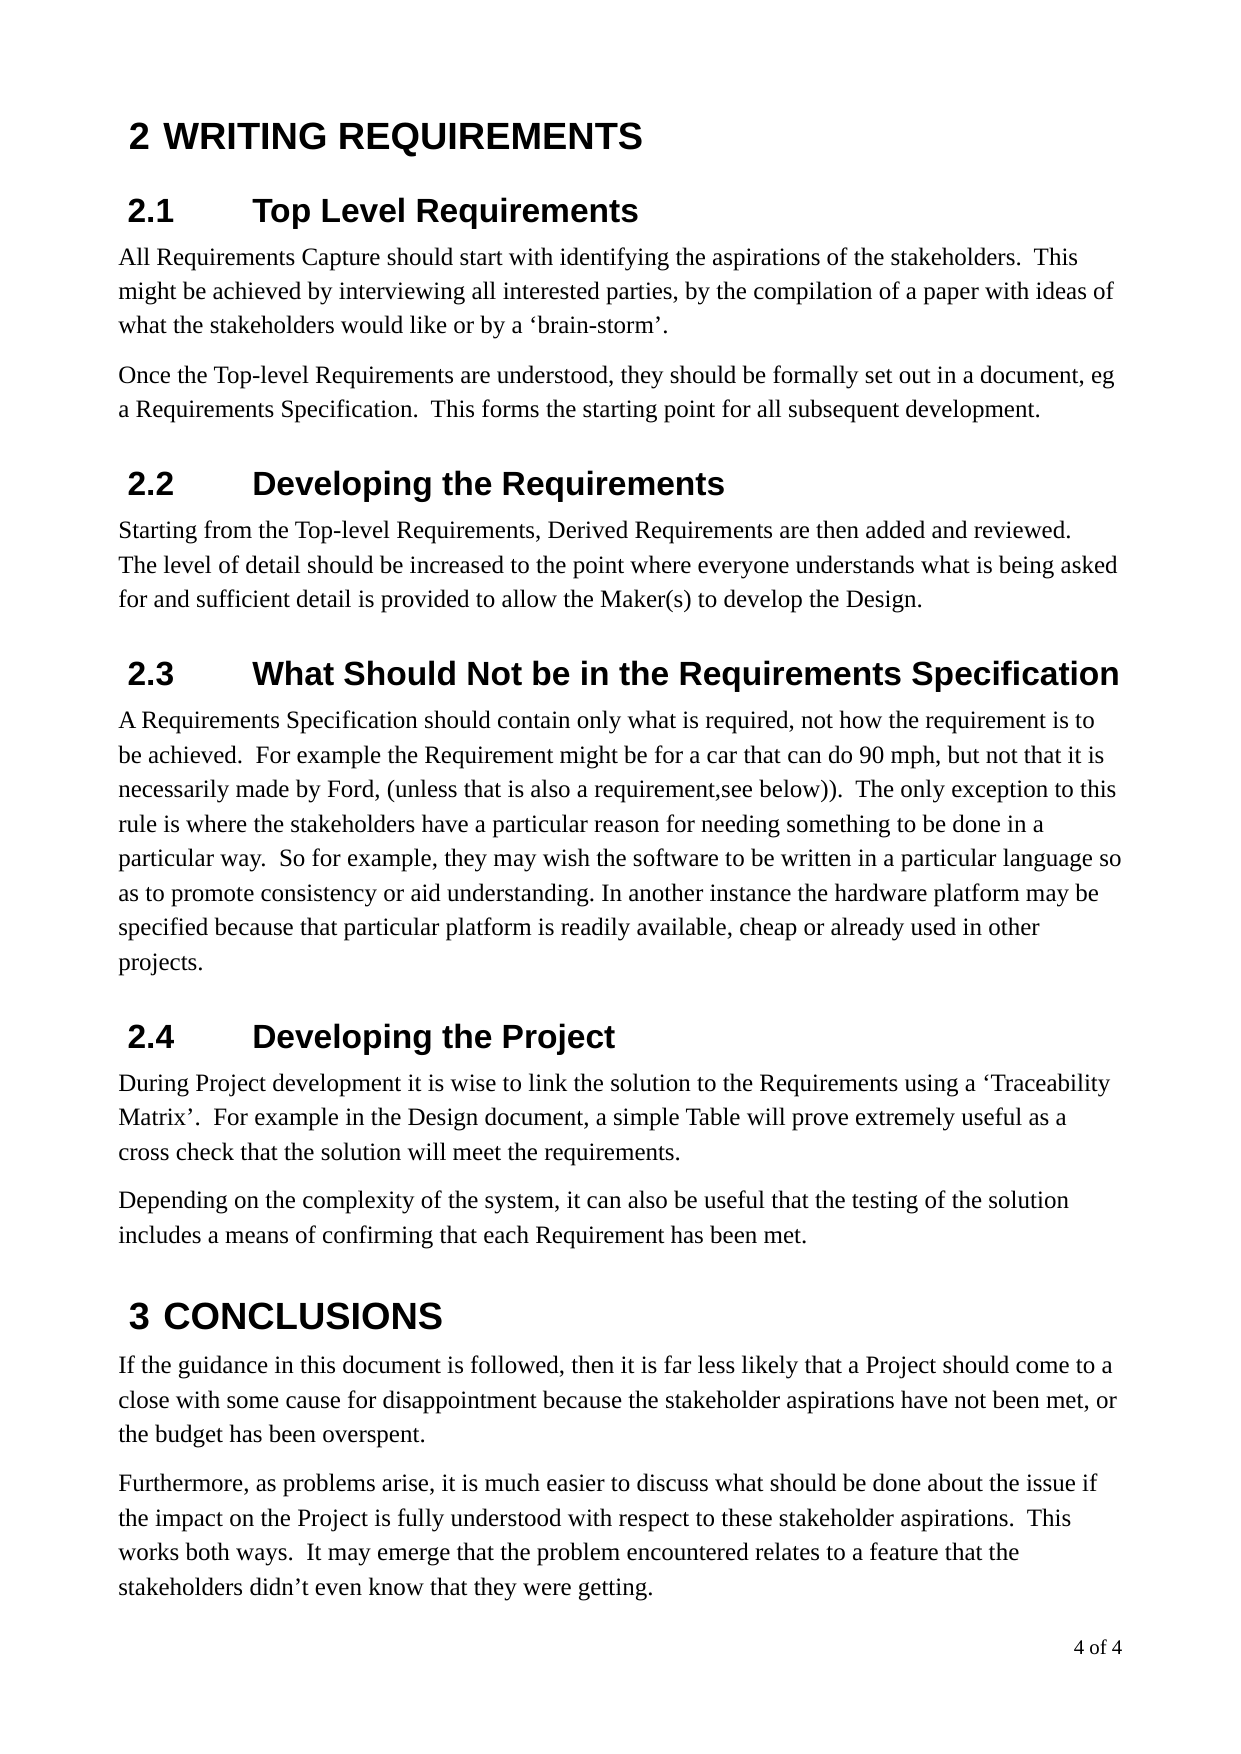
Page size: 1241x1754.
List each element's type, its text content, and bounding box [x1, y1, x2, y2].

subtitle Developing the Project [118, 1016, 1122, 1055]
text Starting from the Top-level Requirements, Derived Requirements are then added and reviewed. The level of detail should be increased to the point where everyone understands what is being asked for and sufficient detail is provided to allow the Maker(s) to develop the Design. [118, 515, 1122, 613]
text Furthermore, as problems arise, it is much easier to discuss what should be done about the issue if the impact on the Project is fully understood with respect to these stakeholder aspirations. This works both ways. It may emerge that the problem encountered relates to a feature that the stakeholders didn’t even know that they were getting. [118, 1468, 1122, 1601]
text All Requirements Capture should start with identifying the aspirations of the stakeholders. This might be achieved by interviewing all interested parties, by the compilation of a paper with ideas of what the stakeholders would like or by a ‘brain-storm’. [118, 242, 1122, 339]
text Depending on the complexity of the system, it can also be useful that the testing of the solution includes a means of confirming that each Requirement has been met. [118, 1186, 1122, 1249]
subtitle What Should Not be in the Requirements Specification [118, 654, 1122, 693]
subtitle Top Level Requirements [118, 191, 1122, 229]
text During Project development it is wise to link the solution to the Requirements using a ‘Traceability Matrix’. For example in the Design document, a simple Table will prove extremely useful as a cross check that the solution will meet the requirements. [118, 1068, 1122, 1165]
subtitle Developing the Requirements [118, 464, 1122, 503]
subtitle CONCLUSIONS [118, 1294, 1122, 1338]
text A Requirements Specification should contain only what is required, not how the requirement is to be achieved. For example the Requirement might be for a car that can do 90 mph, but not that it is necessarily made by Ford, (unless that is also a requirement,see below)). The only exception to this rule is where the stakeholders have a particular reason for needing something to be done in a particular way. So for example, they may wish the software to be written in a particular language so as to promote consistency or aid understanding. In another instance the hardware platform may be specified because that particular platform is readily available, cheap or already used in other projects. [118, 705, 1122, 975]
text If the guidance in this document is followed, then it is far less likely that a Project should come to a close with some cause for disappointment because the stakeholder aspirations have not been met, or the budget has been overspent. [118, 1350, 1122, 1448]
text Once the Top-level Requirements are understood, they should be formally set out in a document, eg a Requirements Specification. This forms the starting point for all subsequent development. [118, 360, 1122, 423]
subtitle WRITING REQUIREMENTS [118, 113, 1122, 157]
